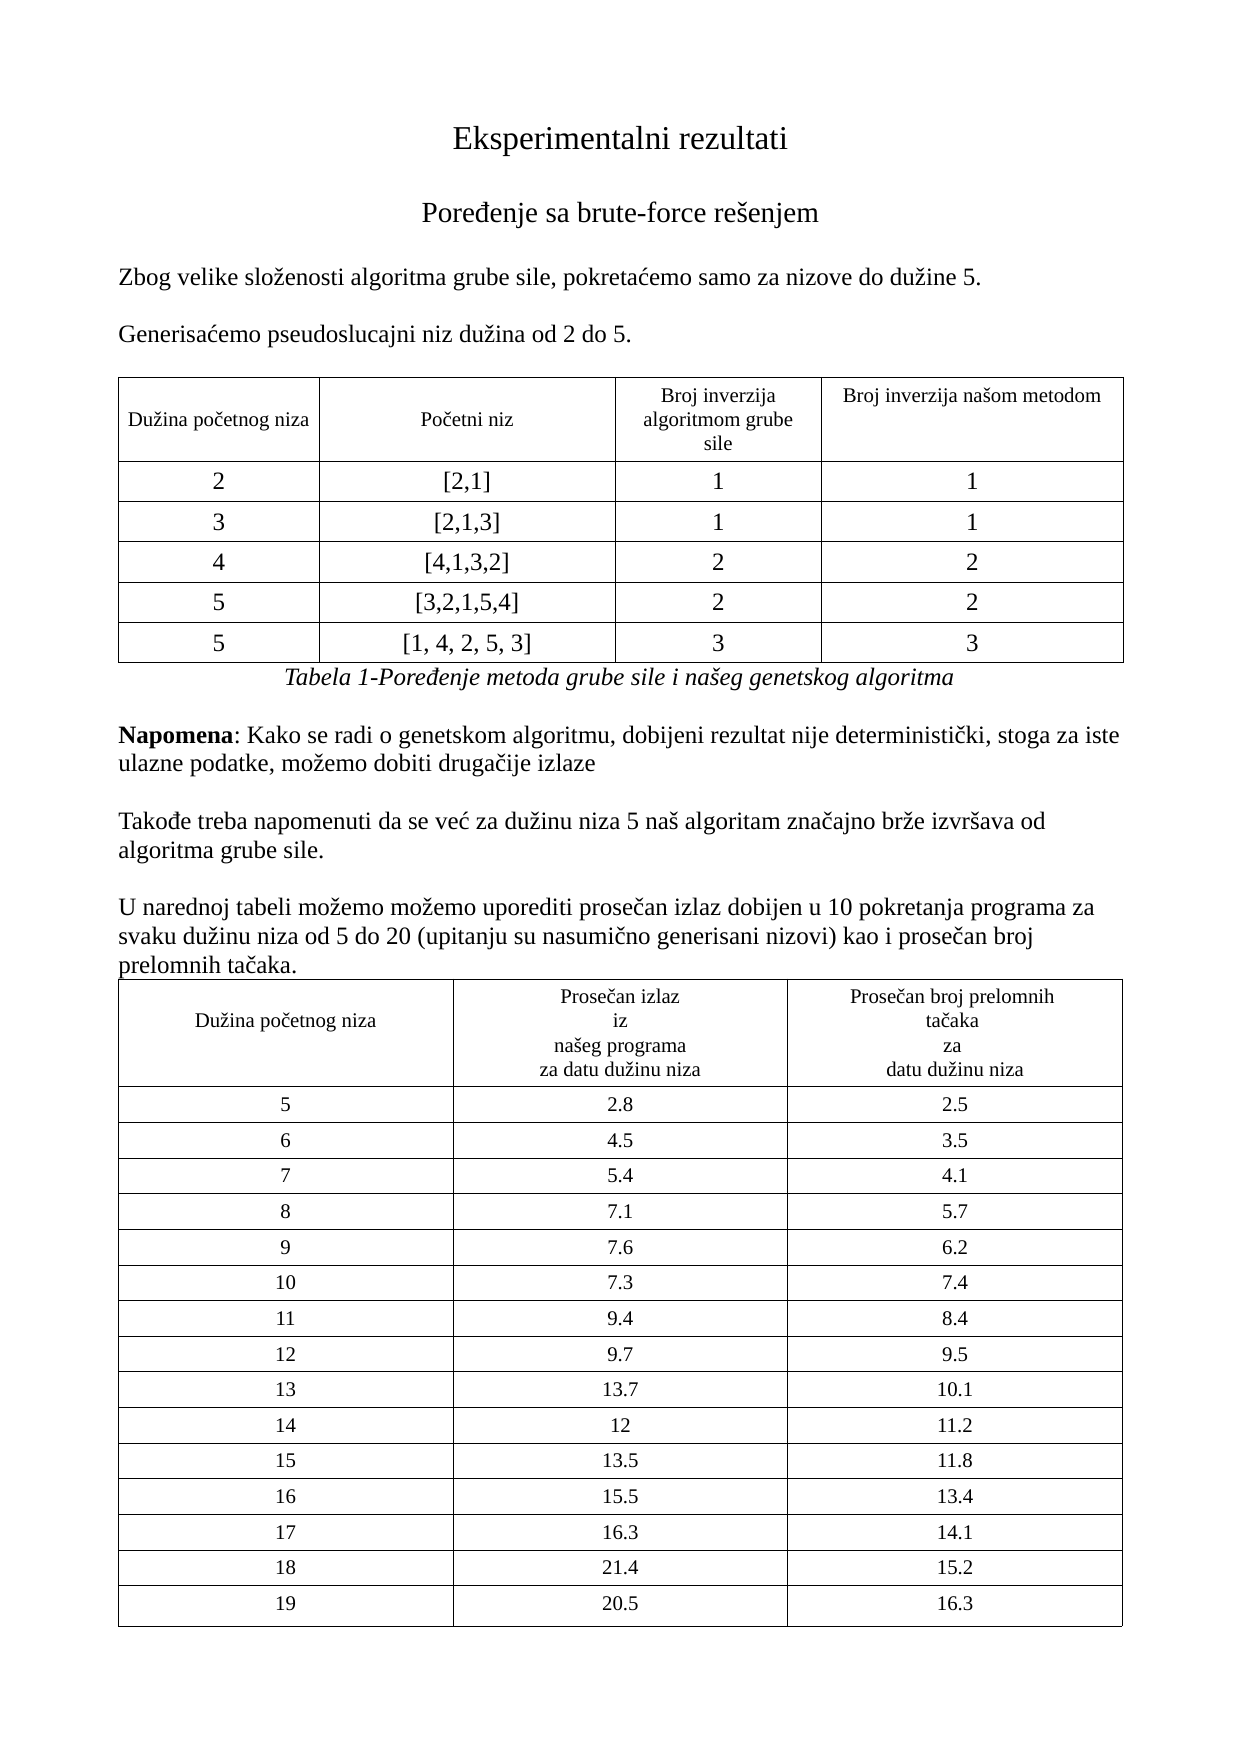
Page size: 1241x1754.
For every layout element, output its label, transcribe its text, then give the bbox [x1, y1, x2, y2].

table_cell 2.8 [454, 1087, 787, 1122]
table_cell 11.8 [788, 1444, 1122, 1478]
table_cell 15 [119, 1444, 453, 1478]
text U narednoj tabeli možemo možemo uporediti prosečan izlaz dobijen u 10 pokretanja programa za svaku dužinu niza od 5 do 20 (upitanju su nasumično generisani nizovi) kao i prosečan broj prelomnih tačaka. [118, 892, 1122, 978]
table_cell 2 [822, 583, 1123, 622]
table_cell 7.3 [454, 1266, 787, 1300]
table_cell 12 [454, 1408, 787, 1443]
table_cell 16.3 [454, 1515, 787, 1549]
table_cell 8 [119, 1194, 453, 1229]
table_cell 9.5 [788, 1337, 1122, 1371]
table_cell [2,1,3] [320, 502, 615, 541]
text Eksperimentalni rezultati [118, 118, 1122, 156]
text Poređenje sa brute-force rešenjem [118, 195, 1122, 228]
table_cell 7.6 [454, 1230, 787, 1264]
table_cell 2 [616, 542, 821, 582]
table_header Dužina početnog niza [119, 980, 453, 1086]
table_cell [3,2,1,5,4] [320, 583, 615, 622]
table_cell 13 [119, 1372, 453, 1407]
table_cell 9.4 [454, 1301, 787, 1336]
table_cell 3 [616, 623, 821, 662]
table_cell 5.7 [788, 1194, 1122, 1229]
text Tabela 1-Poređenje metoda grube sile i našeg genetskog algoritma [118, 663, 1122, 691]
text Takođe treba napomenuti da se već za dužinu niza 5 naš algoritam značajno brže izvršava od algoritma grube sile. [118, 806, 1122, 863]
table_cell [1, 4, 2, 5, 3] [320, 623, 615, 662]
table_cell 2 [616, 583, 821, 622]
table_cell 3.5 [788, 1123, 1122, 1158]
table_cell 13.7 [454, 1372, 787, 1407]
table_cell 14.1 [788, 1515, 1122, 1549]
table_cell [4,1,3,2] [320, 542, 615, 582]
table_cell 1 [616, 502, 821, 541]
table_cell 15.5 [454, 1479, 787, 1514]
table_header Broj inverzija algoritmom grube sile [616, 378, 821, 461]
table_cell 16.3 [788, 1586, 1122, 1626]
table_cell 10 [119, 1266, 453, 1300]
table_cell 2 [822, 542, 1123, 582]
table_header Prosečan izlaz iz našeg programa za datu dužinu niza [454, 980, 787, 1086]
table_header Broj inverzija našom metodom [822, 378, 1123, 461]
table_cell 3 [119, 502, 319, 541]
text Napomena: Kako se radi o genetskom algoritmu, dobijeni rezultat nije deterministički, stoga za iste ulazne podatke, možemo dobiti drugačije izlaze [118, 720, 1122, 777]
table_cell 11 [119, 1301, 453, 1336]
table_cell 20.5 [454, 1586, 787, 1626]
table_cell 19 [119, 1586, 453, 1626]
table_cell 16 [119, 1479, 453, 1514]
table_cell 1 [616, 462, 821, 501]
table_cell 5 [119, 583, 319, 622]
table_cell 7.1 [454, 1194, 787, 1229]
table_cell [2,1] [320, 462, 615, 501]
table_cell 5 [119, 623, 319, 662]
table_cell 3 [822, 623, 1123, 662]
table_cell 6 [119, 1123, 453, 1158]
text Generisaćemo pseudoslucajni niz dužina od 2 do 5. [118, 319, 1122, 348]
table_cell 13.5 [454, 1444, 787, 1478]
text Zbog velike složenosti algoritma grube sile, pokretaćemo samo za nizove do dužine 5. [118, 262, 1122, 291]
table_cell 7 [119, 1159, 453, 1193]
table_cell 11.2 [788, 1408, 1122, 1443]
table_cell 17 [119, 1515, 453, 1549]
table_cell 15.2 [788, 1551, 1122, 1585]
table_cell 1 [822, 462, 1123, 501]
table_cell 21.4 [454, 1551, 787, 1585]
table_cell 12 [119, 1337, 453, 1371]
table_cell 4 [119, 542, 319, 582]
table_cell 4.5 [454, 1123, 787, 1158]
table_cell 9.7 [454, 1337, 787, 1371]
table_cell 13.4 [788, 1479, 1122, 1514]
table_cell 10.1 [788, 1372, 1122, 1407]
table_cell 6.2 [788, 1230, 1122, 1264]
table_cell 2.5 [788, 1087, 1122, 1122]
table_cell 5.4 [454, 1159, 787, 1193]
table_cell 8.4 [788, 1301, 1122, 1336]
table_cell 5 [119, 1087, 453, 1122]
table_cell 1 [822, 502, 1123, 541]
table_header Dužina početnog niza [119, 378, 319, 461]
table_header Prosečan broj prelomnih tačaka za datu dužinu niza [788, 980, 1122, 1086]
table_cell 14 [119, 1408, 453, 1443]
table_cell 9 [119, 1230, 453, 1264]
table_cell 4.1 [788, 1159, 1122, 1193]
table_cell 7.4 [788, 1266, 1122, 1300]
table_cell 2 [119, 462, 319, 501]
table_header Početni niz [320, 378, 615, 461]
table_cell 18 [119, 1551, 453, 1585]
